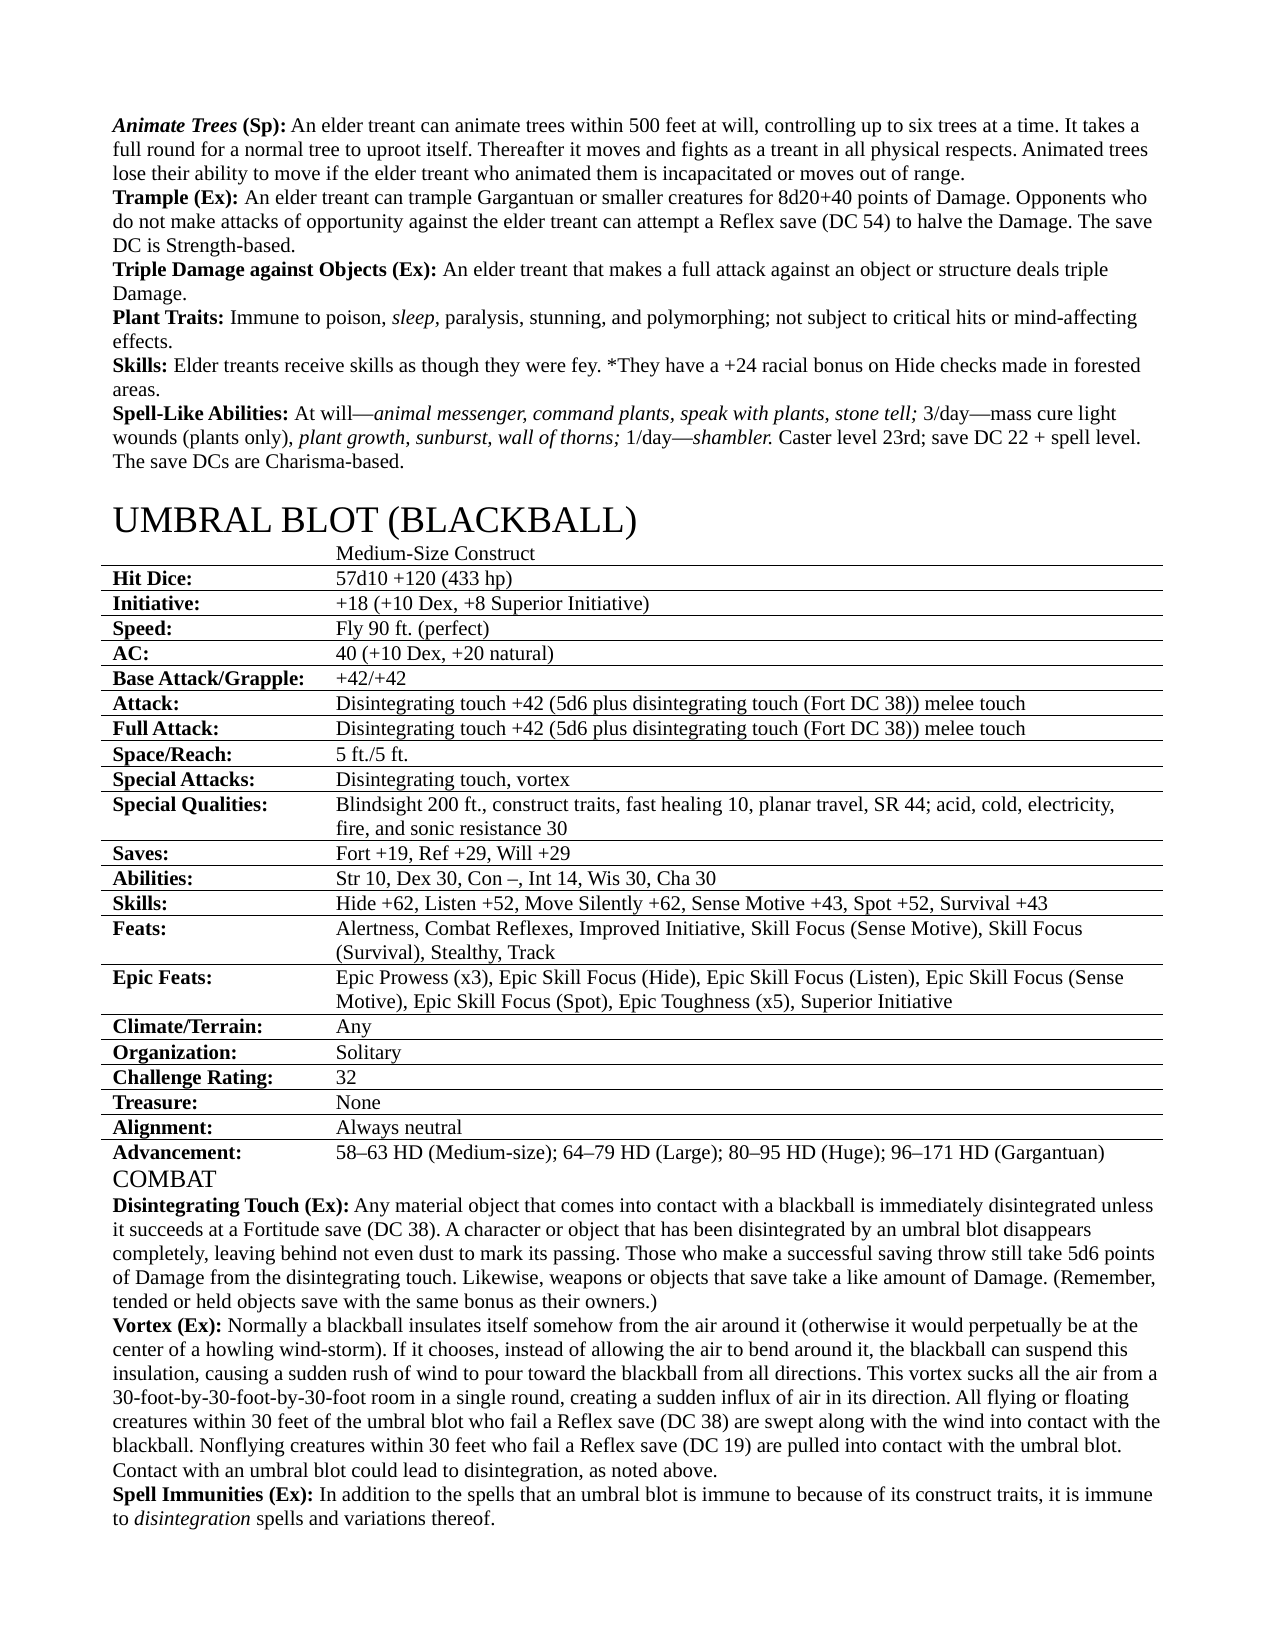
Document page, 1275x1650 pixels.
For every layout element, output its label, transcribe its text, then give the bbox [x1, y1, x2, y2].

table_cell None [324, 1090, 1162, 1114]
table_cell Epic Prowess (x3), Epic Skill Focus (Hide), Epic Skill Focus (Listen), Epic Skill Focus (Sense Motive), Epic Skill Focus (Spot), Epic Toughness (x5), Superior Initiative [324, 965, 1162, 1013]
table_cell Feats: [101, 916, 324, 964]
text Spell-Like Abilities: At will—animal messenger, command plants, speak with plants, stone tell; 3/day—mass cure light wounds (plants only), plant growth, sunburst, wall of thorns; 1/day—shambler. Caster level 23rd; save DC 22 + spell level. The save DCs are Charisma-based. [112, 401, 1162, 473]
table_cell Fort +19, Ref +29, Will +29 [324, 841, 1162, 865]
table_cell Hit Dice: [101, 566, 324, 590]
table_cell Attack: [101, 691, 324, 715]
table_cell Speed: [101, 616, 324, 640]
table_cell Base Attack/Grapple: [101, 666, 324, 690]
table_cell Alignment: [101, 1115, 324, 1139]
table_cell Disintegrating touch +42 (5d6 plus disintegrating touch (Fort DC 38)) melee touch [324, 716, 1162, 740]
text Animate Trees (Sp): An elder treant can animate trees within 500 feet at will, controlling up to six trees at a time. It takes a full round for a normal tree to uproot itself. Thereafter it moves and fights as a treant in all physical respects. Animated trees lose their ability to move if the elder treant who animated them is incapacitated or moves out of range. [112, 112, 1162, 185]
table_cell 5 ft./5 ft. [324, 741, 1162, 766]
text Vortex (Ex): Normally a blackball insulates itself somehow from the air around it (otherwise it would perpetually be at the center of a howling wind-storm). If it chooses, instead of allowing the air to bend around it, the blackball can suspend this insulation, causing a sudden rush of wind to pour toward the blackball from all directions. This vortex sucks all the air from a 30-foot-by-30-foot-by-30-foot room in a single round, creating a sudden influx of air in its direction. All flying or floating creatures within 30 feet of the umbral blot who fail a Reflex save (DC 38) are swept along with the wind into contact with the blackball. Nonflying creatures within 30 feet who fail a Reflex save (DC 19) are pulled into contact with the umbral blot. Contact with an umbral blot could lead to disintegration, as noted above. [112, 1313, 1162, 1482]
table_cell Epic Feats: [101, 965, 324, 1013]
text Trample (Ex): An elder treant can trample Gargantuan or smaller creatures for 8d20+40 points of Damage. Opponents who do not make attacks of opportunity against the elder treant can attempt a Reflex save (DC 54) to halve the Damage. The save DC is Strength-based. [112, 185, 1162, 257]
table_cell Special Attacks: [101, 767, 324, 791]
table_cell Full Attack: [101, 716, 324, 740]
table_cell Disintegrating touch, vortex [324, 767, 1162, 791]
table_cell Any [324, 1015, 1162, 1038]
table_cell Advancement: [101, 1140, 324, 1164]
table_cell Special Qualities: [101, 792, 324, 840]
table_cell 57d10 +120 (433 hp) [324, 566, 1162, 590]
table_cell 32 [324, 1065, 1162, 1089]
text Disintegrating Touch (Ex): Any material object that comes into contact with a blackball is immediately disintegrated unless it succeeds at a Fortitude save (DC 38). A character or object that has been disintegrated by an umbral blot disappears completely, leaving behind not even dust to mark its passing. Those who make a successful saving throw still take 5d6 points of Damage from the disintegrating touch. Likewise, weapons or objects that save take a like amount of Damage. (Remember, tended or held objects save with the same bonus as their owners.) [112, 1193, 1162, 1313]
table_header [101, 541, 324, 565]
table_cell Treasure: [101, 1090, 324, 1114]
table_cell 40 (+10 Dex, +20 natural) [324, 641, 1162, 665]
table_cell Always neutral [324, 1115, 1162, 1139]
table_cell Initiative: [101, 591, 324, 615]
table_cell Solitary [324, 1040, 1162, 1064]
text COMBAT [112, 1164, 1162, 1193]
table_cell Hide +62, Listen +52, Move Silently +62, Sense Motive +43, Spot +52, Survival +43 [324, 891, 1162, 915]
table_cell Fly 90 ft. (perfect) [324, 616, 1162, 640]
table_cell +18 (+10 Dex, +8 Superior Initiative) [324, 591, 1162, 615]
table_header Medium-Size Construct [324, 541, 1162, 565]
table_cell AC: [101, 641, 324, 665]
table_cell Blindsight 200 ft., construct traits, fast healing 10, planar travel, SR 44; acid, cold, electricity, fire, and sonic resistance 30 [324, 792, 1162, 840]
table_cell Challenge Rating: [101, 1065, 324, 1089]
table_cell Climate/Terrain: [101, 1015, 324, 1038]
table_cell Skills: [101, 891, 324, 915]
table_cell Abilities: [101, 866, 324, 890]
text Plant Traits: Immune to poison, sleep, paralysis, stunning, and polymorphing; not subject to critical hits or mind-affecting effects. [112, 305, 1162, 353]
text Skills: Elder treants receive skills as though they were fey. *They have a +24 racial bonus on Hide checks made in forested areas. [112, 353, 1162, 401]
table_cell Organization: [101, 1040, 324, 1064]
table_cell 58–63 HD (Medium-size); 64–79 HD (Large); 80–95 HD (Huge); 96–171 HD (Gargantuan) [324, 1140, 1162, 1164]
text Spell Immunities (Ex): In addition to the spells that an umbral blot is immune to because of its construct traits, it is immune to disintegration spells and variations thereof. [112, 1482, 1162, 1530]
table_cell Space/Reach: [101, 741, 324, 766]
table_cell Str 10, Dex 30, Con –, Int 14, Wis 30, Cha 30 [324, 866, 1162, 890]
table_cell Saves: [101, 841, 324, 865]
text UMBRAL BLOT (BLACKBALL) [112, 497, 1162, 541]
table_cell Disintegrating touch +42 (5d6 plus disintegrating touch (Fort DC 38)) melee touch [324, 691, 1162, 715]
text Triple Damage against Objects (Ex): An elder treant that makes a full attack against an object or structure deals triple Damage. [112, 257, 1162, 305]
table_cell Alertness, Combat Reflexes, Improved Initiative, Skill Focus (Sense Motive), Skill Focus (Survival), Stealthy, Track [324, 916, 1162, 964]
table_cell +42/+42 [324, 666, 1162, 690]
